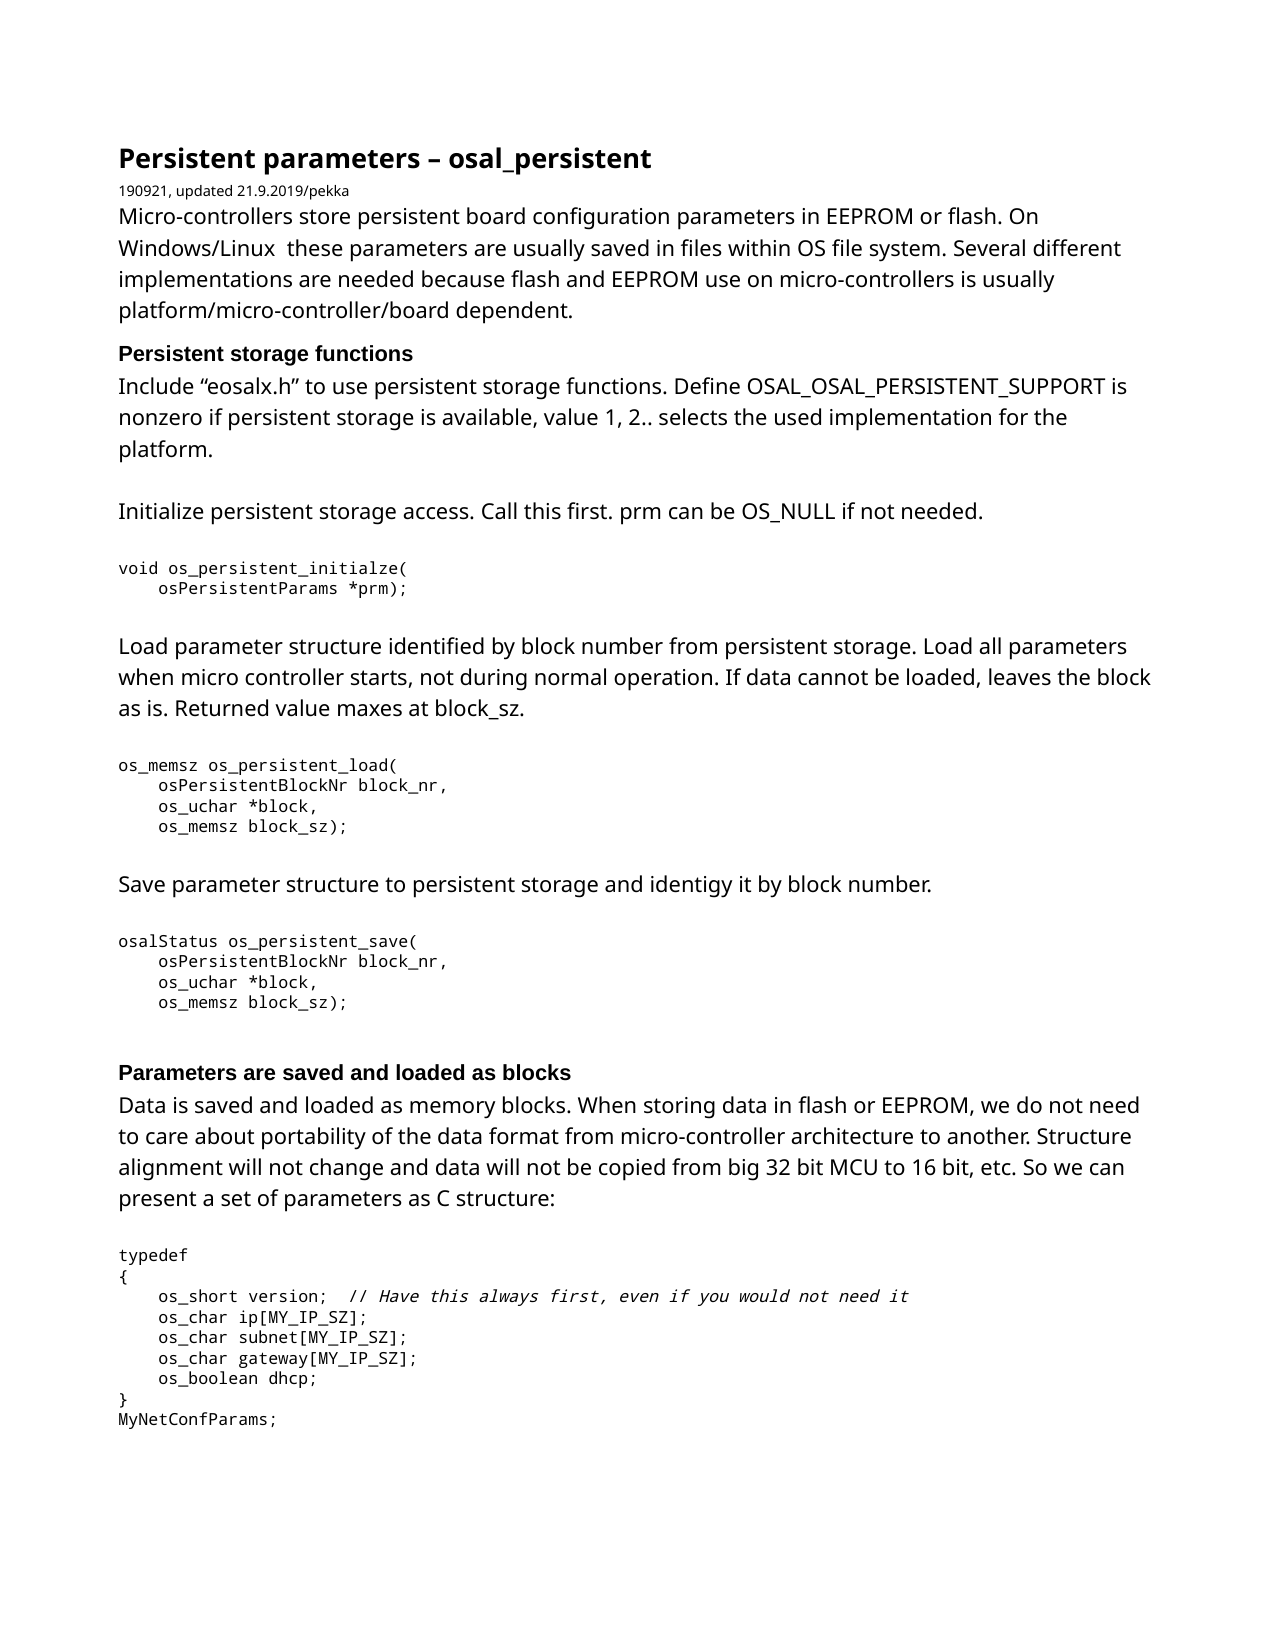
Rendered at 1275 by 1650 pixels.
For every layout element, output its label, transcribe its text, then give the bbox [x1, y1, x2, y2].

text typedef [118, 1246, 1157, 1266]
text osPersistentBlockNr block_nr, [118, 776, 1157, 796]
text osalStatus os_persistent_save( [118, 932, 1157, 951]
text os_memsz block_sz); [118, 817, 1157, 837]
text os_char subnet[MY_IP_SZ]; [118, 1328, 1157, 1348]
text Micro-controllers store persistent board configuration parameters in EEPROM or flash. On Windows/Linux these parameters are usually saved in files within OS file system. Several different implementations are needed because flash and EEPROM use on micro-controllers is usually platform/micro-controller/board dependent. [118, 201, 1157, 325]
text MyNetConfParams; [118, 1410, 1157, 1430]
subtitle Persistent parameters – osal_persistent [118, 139, 1157, 176]
subtitle Persistent storage functions [118, 341, 1157, 367]
text osPersistentParams *prm); [118, 579, 1157, 599]
text osPersistentBlockNr block_nr, [118, 952, 1157, 972]
text 190921, updated 21.9.2019/pekka [118, 181, 1157, 200]
subtitle Parameters are saved and loaded as blocks [118, 1060, 1157, 1085]
text { [118, 1266, 1157, 1286]
text Data is saved and loaded as memory blocks. When storing data in flash or EEPROM, we do not need to care about portability of the data format from micro-controller architecture to another. Structure alignment will not change and data will not be copied from big 32 bit MCU to 16 bit, etc. So we can present a set of parameters as C structure: [118, 1090, 1157, 1213]
text os_memsz block_sz); [118, 993, 1157, 1013]
text os_uchar *block, [118, 797, 1157, 816]
text Save parameter structure to persistent storage and identigy it by block number. [118, 869, 1157, 899]
text os_memsz os_persistent_load( [118, 756, 1157, 775]
text Include “eosalx.h” to use persistent storage functions. Define OSAL_OSAL_PERSISTENT_SUPPORT is nonzero if persistent storage is available, value 1, 2.. selects the used implementation for the platform. [118, 371, 1157, 463]
text } [118, 1389, 1157, 1409]
text os_char gateway[MY_IP_SZ]; [118, 1348, 1157, 1368]
text Load parameter structure identified by block number from persistent storage. Load all parameters when micro controller starts, not during normal operation. If data cannot be loaded, leaves the block as is. Returned value maxes at block_sz. [118, 631, 1157, 723]
text void os_persistent_initialze( [118, 558, 1157, 578]
text os_uchar *block, [118, 973, 1157, 992]
text os_short version; // Have this always first, even if you would not need it [118, 1287, 1157, 1307]
text os_boolean dhcp; [118, 1369, 1157, 1389]
text Initialize persistent storage access. Call this first. prm can be OS_NULL if not needed. [118, 496, 1157, 526]
text os_char ip[MY_IP_SZ]; [118, 1307, 1157, 1327]
